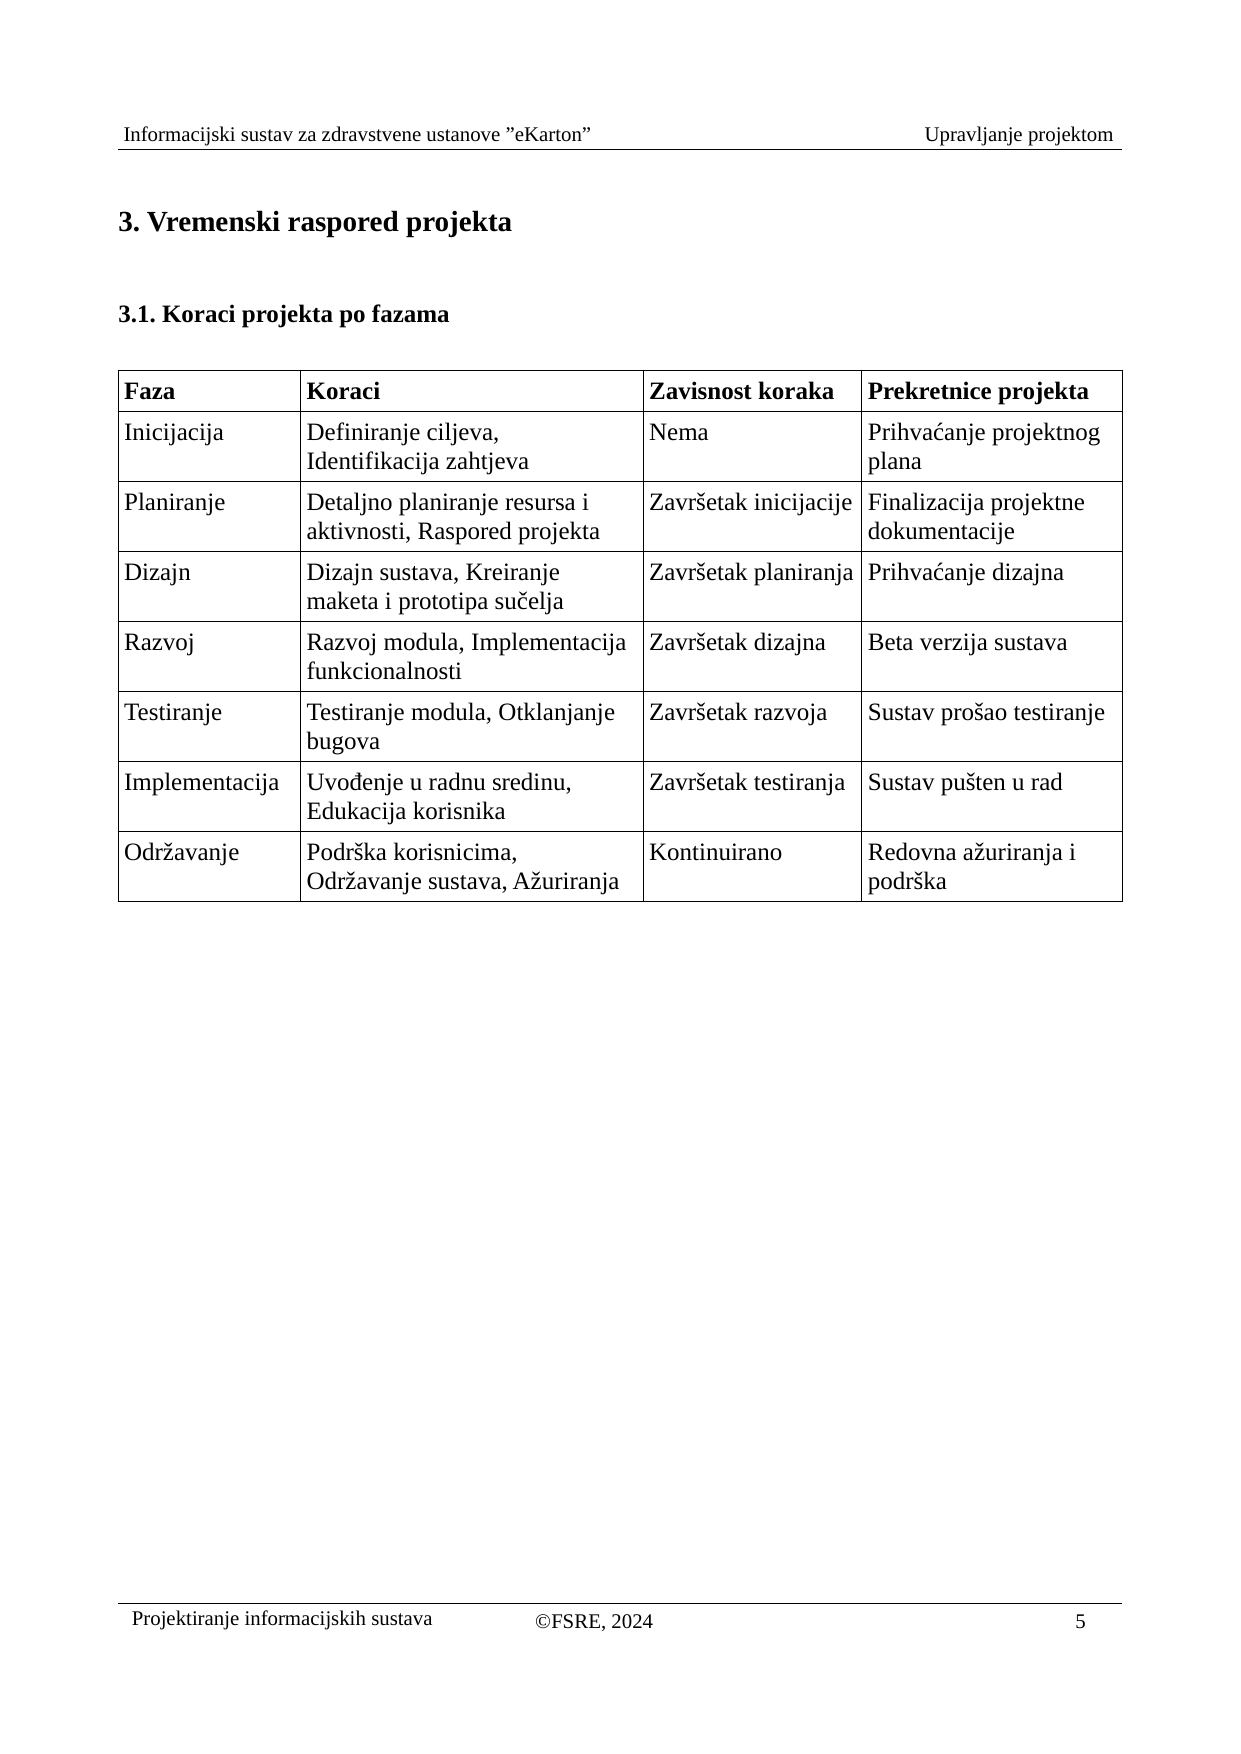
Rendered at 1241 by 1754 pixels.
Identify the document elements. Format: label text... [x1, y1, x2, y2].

subtitle 3. Vremenski raspored projekta [118, 204, 1122, 237]
table_cell Finalizacija projektne dokumentacije [862, 482, 1122, 551]
table_cell Uvođenje u radnu sredinu, Edukacija korisnika [301, 762, 643, 831]
table_header Zavisnost koraka [644, 371, 861, 411]
table_cell Beta verzija sustava [862, 622, 1122, 691]
table_cell Završetak razvoja [644, 692, 861, 761]
table_cell Održavanje [119, 832, 300, 901]
table_cell Testiranje [119, 692, 300, 761]
table_cell Završetak planiranja [644, 552, 861, 621]
table_cell Završetak testiranja [644, 762, 861, 831]
table_cell Inicijacija [119, 412, 300, 481]
table_header Koraci [301, 371, 643, 411]
table_cell Razvoj modula, Implementacija funkcionalnosti [301, 622, 643, 691]
table_cell Završetak inicijacije [644, 482, 861, 551]
table_cell Definiranje ciljeva, Identifikacija zahtjeva [301, 412, 643, 481]
table_cell Planiranje [119, 482, 300, 551]
table_cell Detaljno planiranje resursa i aktivnosti, Raspored projekta [301, 482, 643, 551]
table_cell Prihvaćanje dizajna [862, 552, 1122, 621]
table_cell Redovna ažuriranja i podrška [862, 832, 1122, 901]
table_cell Sustav pušten u rad [862, 762, 1122, 831]
table_cell Razvoj [119, 622, 300, 691]
table_cell Implementacija [119, 762, 300, 831]
table_cell Prihvaćanje projektnog plana [862, 412, 1122, 481]
subtitle 3.1. Koraci projekta po fazama [118, 299, 1122, 328]
table_cell Dizajn sustava, Kreiranje maketa i prototipa sučelja [301, 552, 643, 621]
table_cell Kontinuirano [644, 832, 861, 901]
table_cell Podrška korisnicima, Održavanje sustava, Ažuriranja [301, 832, 643, 901]
table_cell Nema [644, 412, 861, 481]
table_cell Sustav prošao testiranje [862, 692, 1122, 761]
table_header Prekretnice projekta [862, 371, 1122, 411]
table_cell Završetak dizajna [644, 622, 861, 691]
table_header Faza [119, 371, 300, 411]
table_cell Dizajn [119, 552, 300, 621]
table_cell Testiranje modula, Otklanjanje bugova [301, 692, 643, 761]
